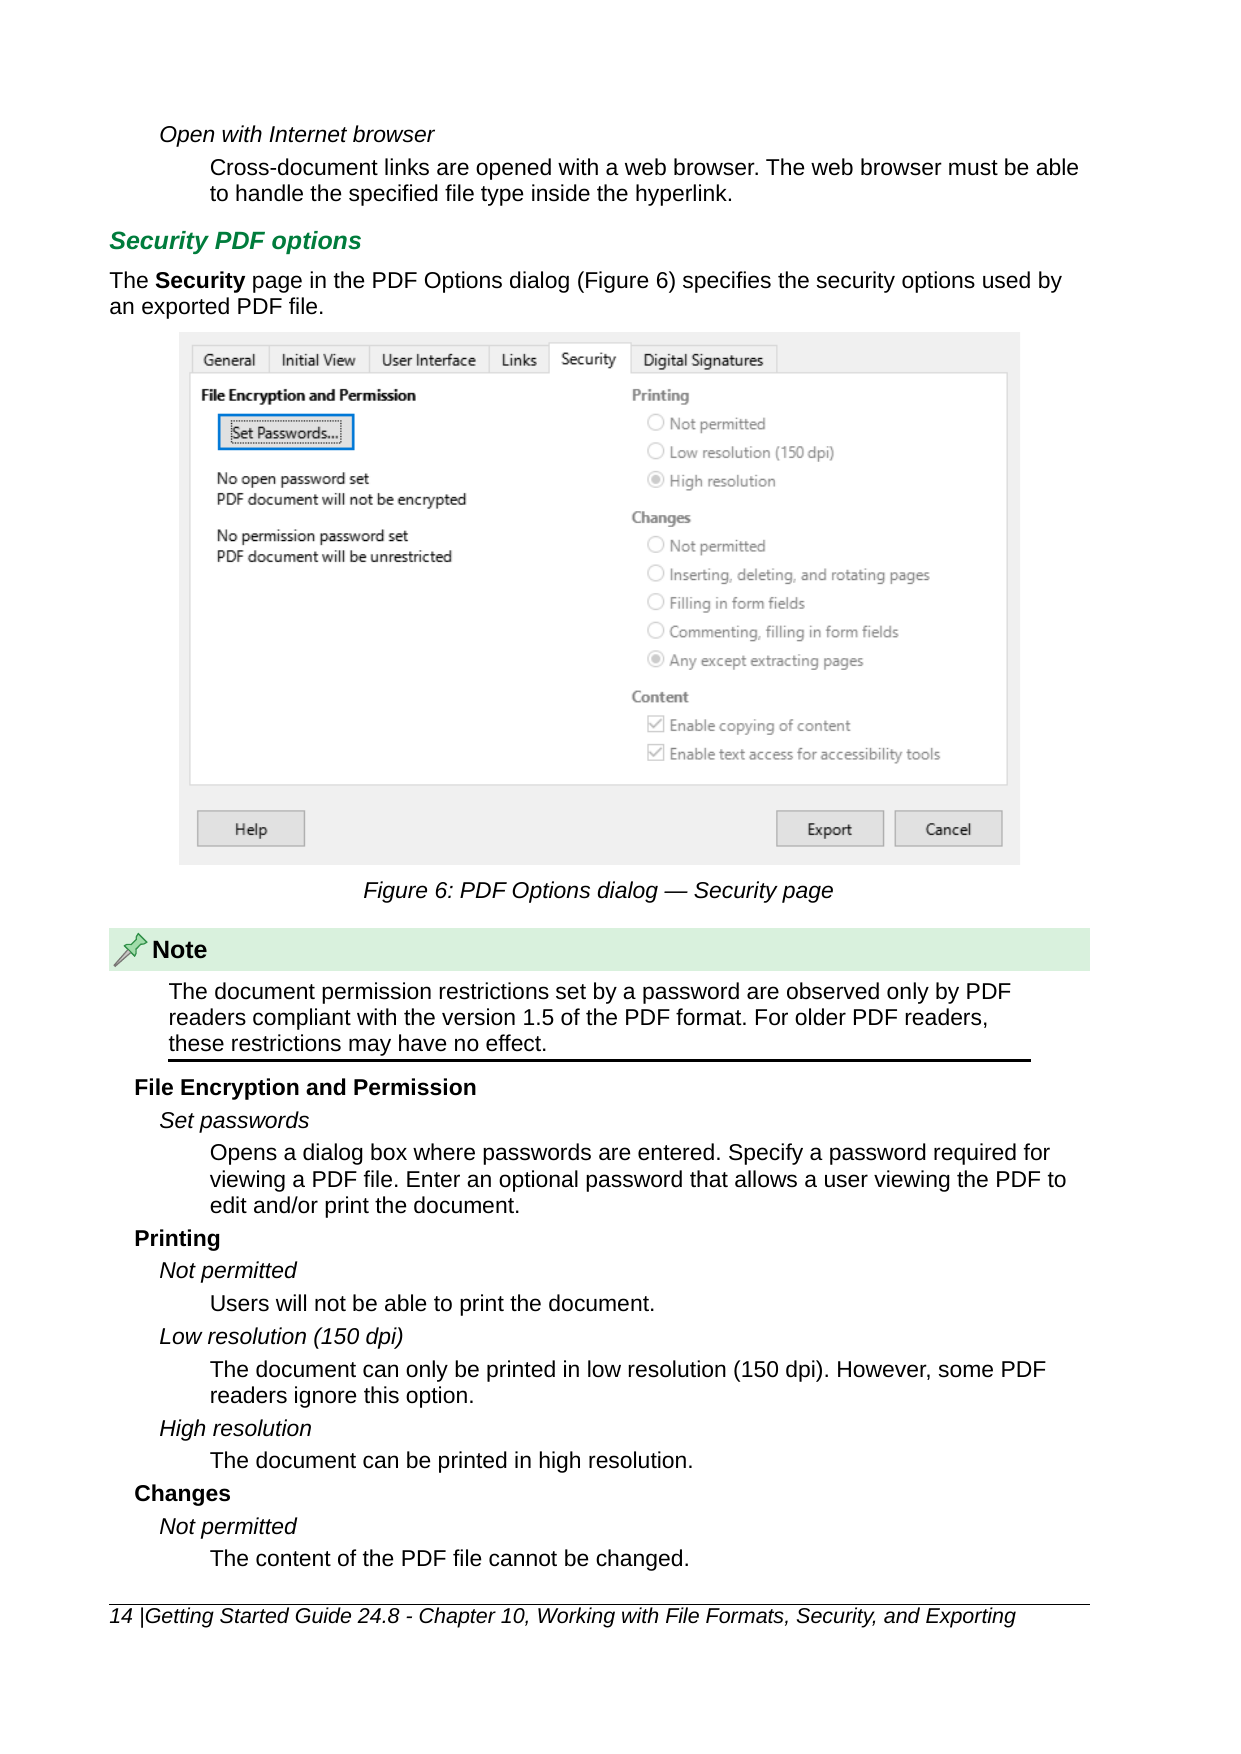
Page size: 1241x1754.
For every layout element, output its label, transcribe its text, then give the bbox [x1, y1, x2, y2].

text The document permission restrictions set by a password are observed only by PDF readers compliant with the version 1.5 of the PDF format. For older PDF readers, these restrictions may have no effect. [168, 978, 1031, 1059]
text Low resolution (150 dpi) [159, 1323, 1090, 1349]
text High resolution [159, 1415, 1090, 1441]
text The Security page in the PDF Options dialog (Figure 6) specifies the security options used by an exported PDF file. [109, 267, 1090, 320]
text The document can be printed in high resolution. [209, 1447, 1090, 1474]
subtitle Note [109, 928, 1090, 971]
text Open with Internet browser [159, 121, 1090, 147]
subtitle Security PDF options [109, 226, 1090, 254]
text Printing [134, 1225, 1090, 1251]
text Set passwords [159, 1107, 1090, 1133]
text File Encryption and Permission [134, 1074, 1090, 1101]
text Opens a dialog box where passwords are entered. Specify a password required for viewing a PDF file. Enter an optional password that allows a user viewing the PDF to edit and/or print the document. [209, 1139, 1090, 1218]
text Not permitted [159, 1513, 1090, 1539]
picture [179, 332, 1021, 865]
text The document can only be printed in low resolution (150 dpi). However, some PDF readers ignore this option. [209, 1356, 1090, 1408]
text Changes [134, 1480, 1090, 1506]
text Not permitted [159, 1257, 1090, 1284]
text Cross-document links are opened with a web browser. The web browser must be able to handle the specified file type inside the hyperlink. [209, 154, 1090, 206]
text The content of the PDF file cannot be changed. [209, 1545, 1090, 1572]
text Figure 6: PDF Options dialog — Security page [179, 877, 1020, 904]
text Users will not be able to print the document. [209, 1290, 1090, 1316]
